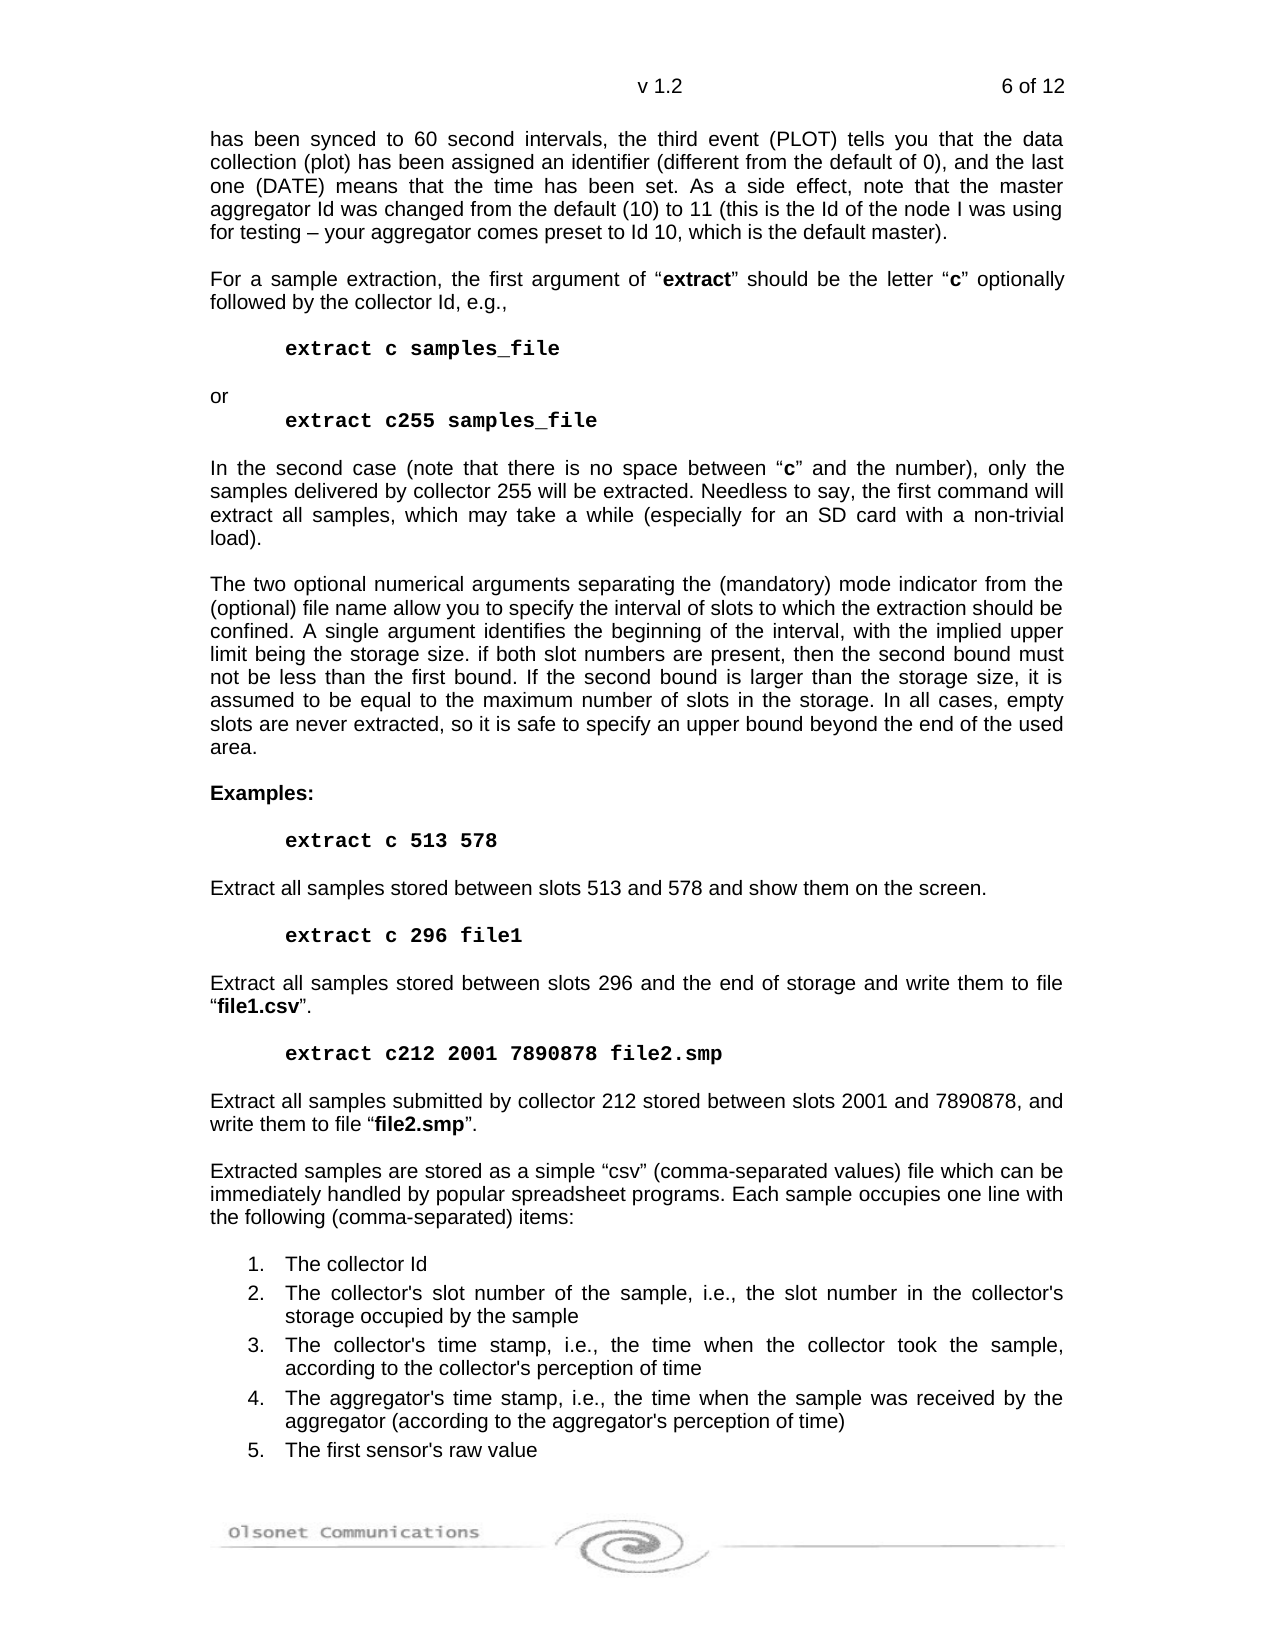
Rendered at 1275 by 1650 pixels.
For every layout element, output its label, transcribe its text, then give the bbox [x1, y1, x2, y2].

text or [210, 385, 1065, 408]
list The collector Id [247, 1252, 1065, 1275]
text extract c212 2001 7890878 file2.smp [210, 1041, 1065, 1066]
text Extracted samples are stored as a simple “csv” (comma-separated values) file which can be immediately handled by popular spreadsheet programs. Each sample occupies one line with the following (comma-separated) items: [210, 1159, 1065, 1229]
list The first sensor's raw value [247, 1438, 1065, 1462]
text Extract all samples stored between slots 296 and the end of storage and write them to file “file1.csv”. [210, 971, 1065, 1018]
text extract c255 samples_file [210, 408, 1065, 433]
list The aggregator's time stamp, i.e., the time when the sample was received by the aggregator (according to the aggregator's perception of time) [247, 1386, 1065, 1432]
text extract c samples_file [210, 337, 1065, 362]
picture [210, 1504, 1065, 1596]
text Extract all samples stored between slots 513 and 578 and show them on the screen. [210, 877, 1065, 900]
text For a sample extraction, the first argument of “extract” should be the letter “c” optionally followed by the collector Id, e.g., [210, 267, 1065, 313]
text extract c 513 578 [210, 828, 1065, 853]
text Extract all samples submitted by collector 212 stored between slots 2001 and 7890878, and write them to file “file2.smp”. [210, 1089, 1065, 1136]
text has been synced to 60 second intervals, the third event (PLOT) tells you that the data collection (plot) has been assigned an identifier (different from the default of 0), and the last one (DATE) means that the time has been set. As a side effect, note that the master aggregator Id was changed from the default (10) to 11 (this is the Id of the node I was using for testing – your aggregator comes preset to Id 10, which is the default master). [210, 128, 1065, 244]
text Examples: [210, 782, 1065, 805]
list The collector's slot number of the sample, i.e., the slot number in the collector's storage occupied by the sample [247, 1281, 1065, 1328]
text In the second case (note that there is no space between “c” and the number), only the samples delivered by collector 255 will be extracted. Needless to say, the first command will extract all samples, which may take a while (especially for an SD card with a non-trivial load). [210, 457, 1065, 549]
list The collector's time stamp, i.e., the time when the collector took the sample, according to the collector's perception of time [247, 1334, 1065, 1380]
text The two optional numerical arguments separating the (mandatory) mode indicator from the (optional) file name allow you to specify the interval of slots to which the extraction should be confined. A single argument identifies the beginning of the interval, with the implied upper limit being the storage size. if both slot numbers are present, then the second bound must not be less than the first bound. If the second bound is larger than the storage size, it is assumed to be equal to the maximum number of slots in the storage. In all cases, empty slots are never extracted, so it is safe to specify an upper bound beyond the end of the used area. [210, 573, 1065, 759]
text extract c 296 file1 [210, 923, 1065, 948]
